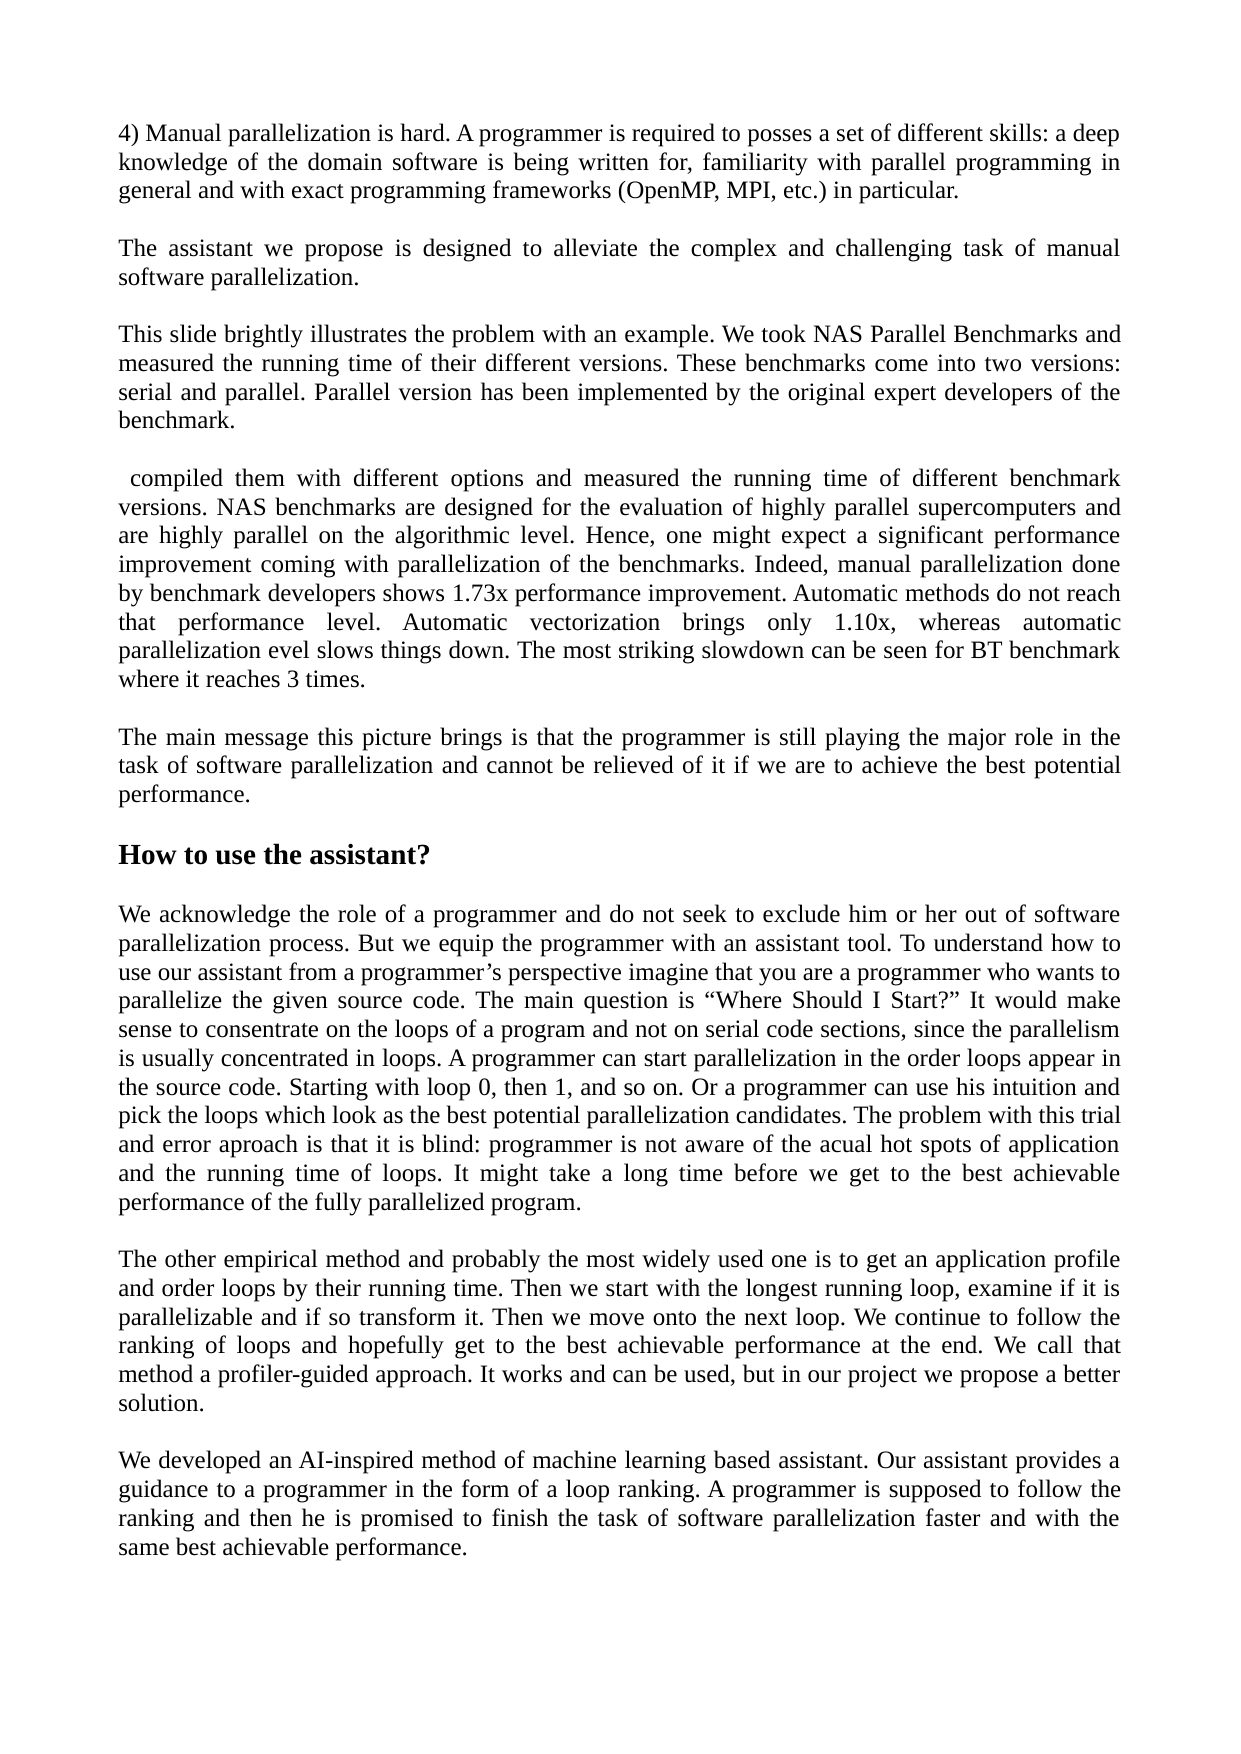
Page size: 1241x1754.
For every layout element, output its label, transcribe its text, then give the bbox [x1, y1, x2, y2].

text compiled them with different options and measured the running time of different benchmark versions. NAS benchmarks are designed for the evaluation of highly parallel supercomputers and are highly parallel on the algorithmic level. Hence, one might expect a significant performance improvement coming with parallelization of the benchmarks. Indeed, manual parallelization done by benchmark developers shows 1.73x performance improvement. Automatic methods do not reach that performance level. Automatic vectorization brings only 1.10x, whereas automatic parallelization evel slows things down. The most striking slowdown can be seen for BT benchmark where it reaches 3 times. [118, 463, 1122, 693]
text The assistant we propose is designed to alleviate the complex and challenging task of manual software parallelization. [118, 233, 1122, 291]
text The main message this picture brings is that the programmer is still playing the major role in the task of software parallelization and cannot be relieved of it if we are to achieve the best potential performance. [118, 722, 1122, 808]
text We developed an AI-inspired method of machine learning based assistant. Our assistant provides a guidance to a programmer in the form of a loop ranking. A programmer is supposed to follow the ranking and then he is promised to finish the task of software parallelization faster and with the same best achievable performance. [118, 1445, 1122, 1560]
text How to use the assistant? [118, 837, 1122, 870]
text 4) Manual parallelization is hard. A programmer is required to posses a set of different skills: a deep knowledge of the domain software is being written for, familiarity with parallel programming in general and with exact programming frameworks (OpenMP, MPI, etc.) in particular. [118, 118, 1122, 204]
text The other empirical method and probably the most widely used one is to get an application profile and order loops by their running time. Then we start with the longest running loop, examine if it is parallelizable and if so transform it. Then we move onto the next loop. We continue to follow the ranking of loops and hopefully get to the best achievable performance at the end. We call that method a profiler-guided approach. It works and can be used, but in our project we propose a better solution. [118, 1244, 1122, 1417]
text We acknowledge the role of a programmer and do not seek to exclude him or her out of software parallelization process. But we equip the programmer with an assistant tool. To understand how to use our assistant from a programmer’s perspective imagine that you are a programmer who wants to parallelize the given source code. The main question is “Where Should I Start?” It would make sense to consentrate on the loops of a program and not on serial code sections, since the parallelism is usually concentrated in loops. A programmer can start parallelization in the order loops appear in the source code. Starting with loop 0, then 1, and so on. Or a programmer can use his intuition and pick the loops which look as the best potential parallelization candidates. The problem with this trial and error aproach is that it is blind: programmer is not aware of the acual hot spots of application and the running time of loops. It might take a long time before we get to the best achievable performance of the fully parallelized program. [118, 899, 1122, 1215]
text This slide brightly illustrates the problem with an example. We took NAS Parallel Benchmarks and measured the running time of their different versions. These benchmarks come into two versions: serial and parallel. Parallel version has been implemented by the original expert developers of the benchmark. [118, 319, 1122, 434]
